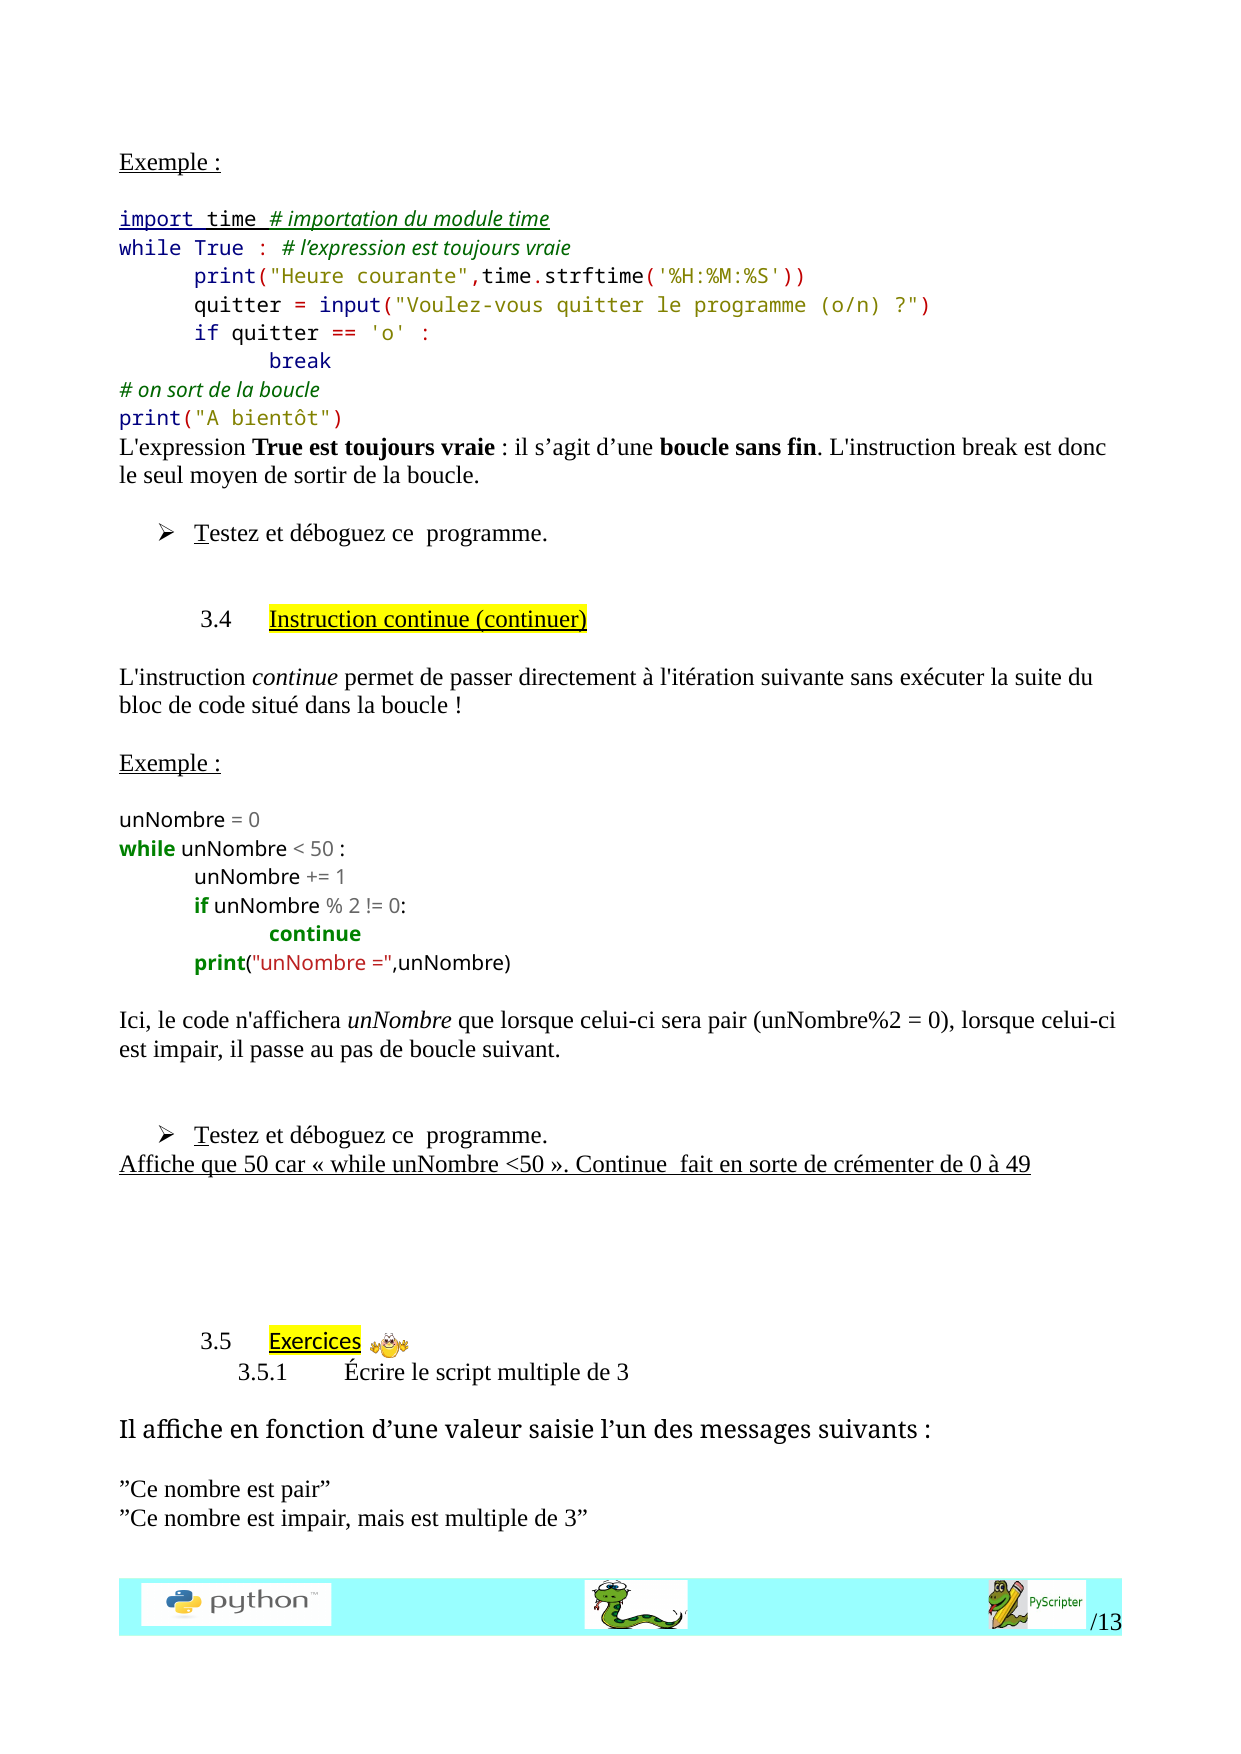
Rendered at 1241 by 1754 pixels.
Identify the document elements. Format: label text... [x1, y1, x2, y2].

picture [367, 1323, 412, 1358]
text unNombre += 1 [119, 862, 1122, 891]
text quitter = input("Voulez‐vous quitter le programme (o/n) ?") [119, 290, 1122, 318]
picture [988, 1580, 1087, 1629]
text L'expression True est toujours vraie : il s’agit d’une boucle sans fin. L'instruction break est donc le seul moyen de sortir de la boucle. [119, 432, 1122, 489]
text Affiche que 50 car « while unNombre <50 ». Continue fait en sorte de crémenter de 0 à 49 [119, 1149, 1122, 1177]
list Écrire le script multiple de 3 [231, 1357, 1122, 1386]
text while True : # l’expression est toujours vraie [119, 233, 1122, 261]
text Exemple : [119, 147, 1122, 176]
text unNombre = 0 [119, 806, 1122, 834]
list Exercices [194, 1323, 367, 1357]
list Testez et déboguez ce programme. [156, 518, 1122, 547]
text if quitter == 'o' : [119, 318, 1122, 347]
text print("Heure courante",time.strftime('%H:%M:%S')) [119, 261, 1122, 290]
text if unNombre % 2 != 0: [119, 891, 1122, 919]
picture [141, 1583, 332, 1626]
list Instruction continue (continuer) [194, 604, 1122, 633]
text Ici, le code n'affichera unNombre que lorsque celui-ci sera pair (unNombre%2 = 0), lorsque celui-ci est impair, il passe au pas de boucle suivant. [119, 1005, 1122, 1062]
text ”Ce nombre est impair, mais est multiple de 3” [119, 1503, 1122, 1532]
list [412, 1323, 1122, 1357]
list Testez et déboguez ce programme. [156, 1120, 1122, 1149]
text import time # importation du module time [119, 204, 1122, 233]
text break [119, 347, 1122, 375]
text # on sort de la boucle [119, 375, 1122, 403]
text L'instruction continue permet de passer directement à l'itération suivante sans exécuter la suite du bloc de code situé dans la boucle ! [119, 662, 1122, 719]
picture [584, 1580, 688, 1629]
text while unNombre < 50 : [119, 834, 1122, 862]
text ”Ce nombre est pair” [119, 1474, 1122, 1503]
text print("unNombre =",unNombre) [119, 948, 1122, 976]
text Il affiche en fonction d’une valeur saisie l’un des messages suivants : [119, 1412, 1122, 1446]
text continue [119, 919, 1122, 948]
text Exemple : [119, 748, 1122, 777]
text print("A bientôt") [119, 403, 1122, 432]
